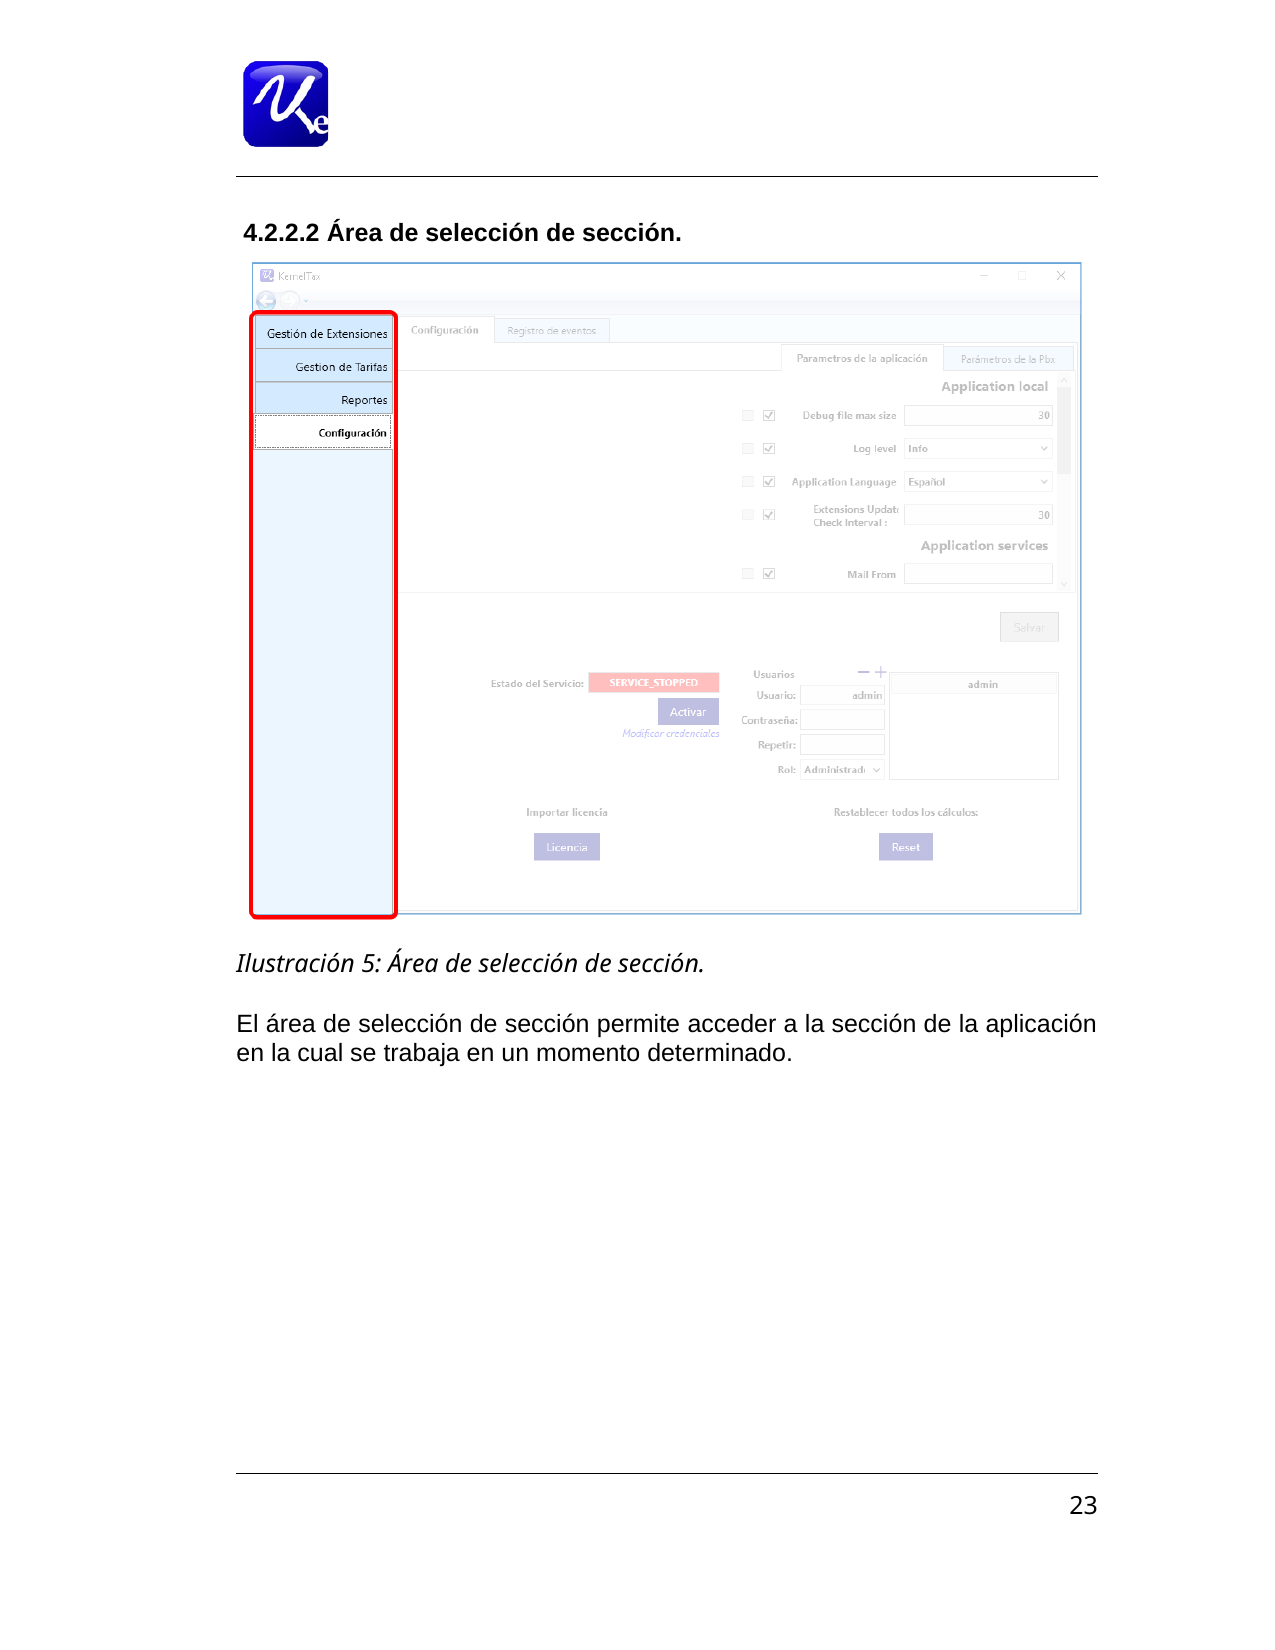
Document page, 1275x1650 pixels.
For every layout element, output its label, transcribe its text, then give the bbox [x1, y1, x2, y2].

picture [236, 246, 1098, 929]
list Área de selección de sección. [236, 218, 1098, 246]
picture [243, 61, 329, 147]
text El área de selección de sección permite acceder a la sección de la aplicación en la cual se trabaja en un momento determinado. [236, 1009, 1098, 1066]
text Ilustración 5: Área de selección de sección. [236, 929, 1098, 980]
